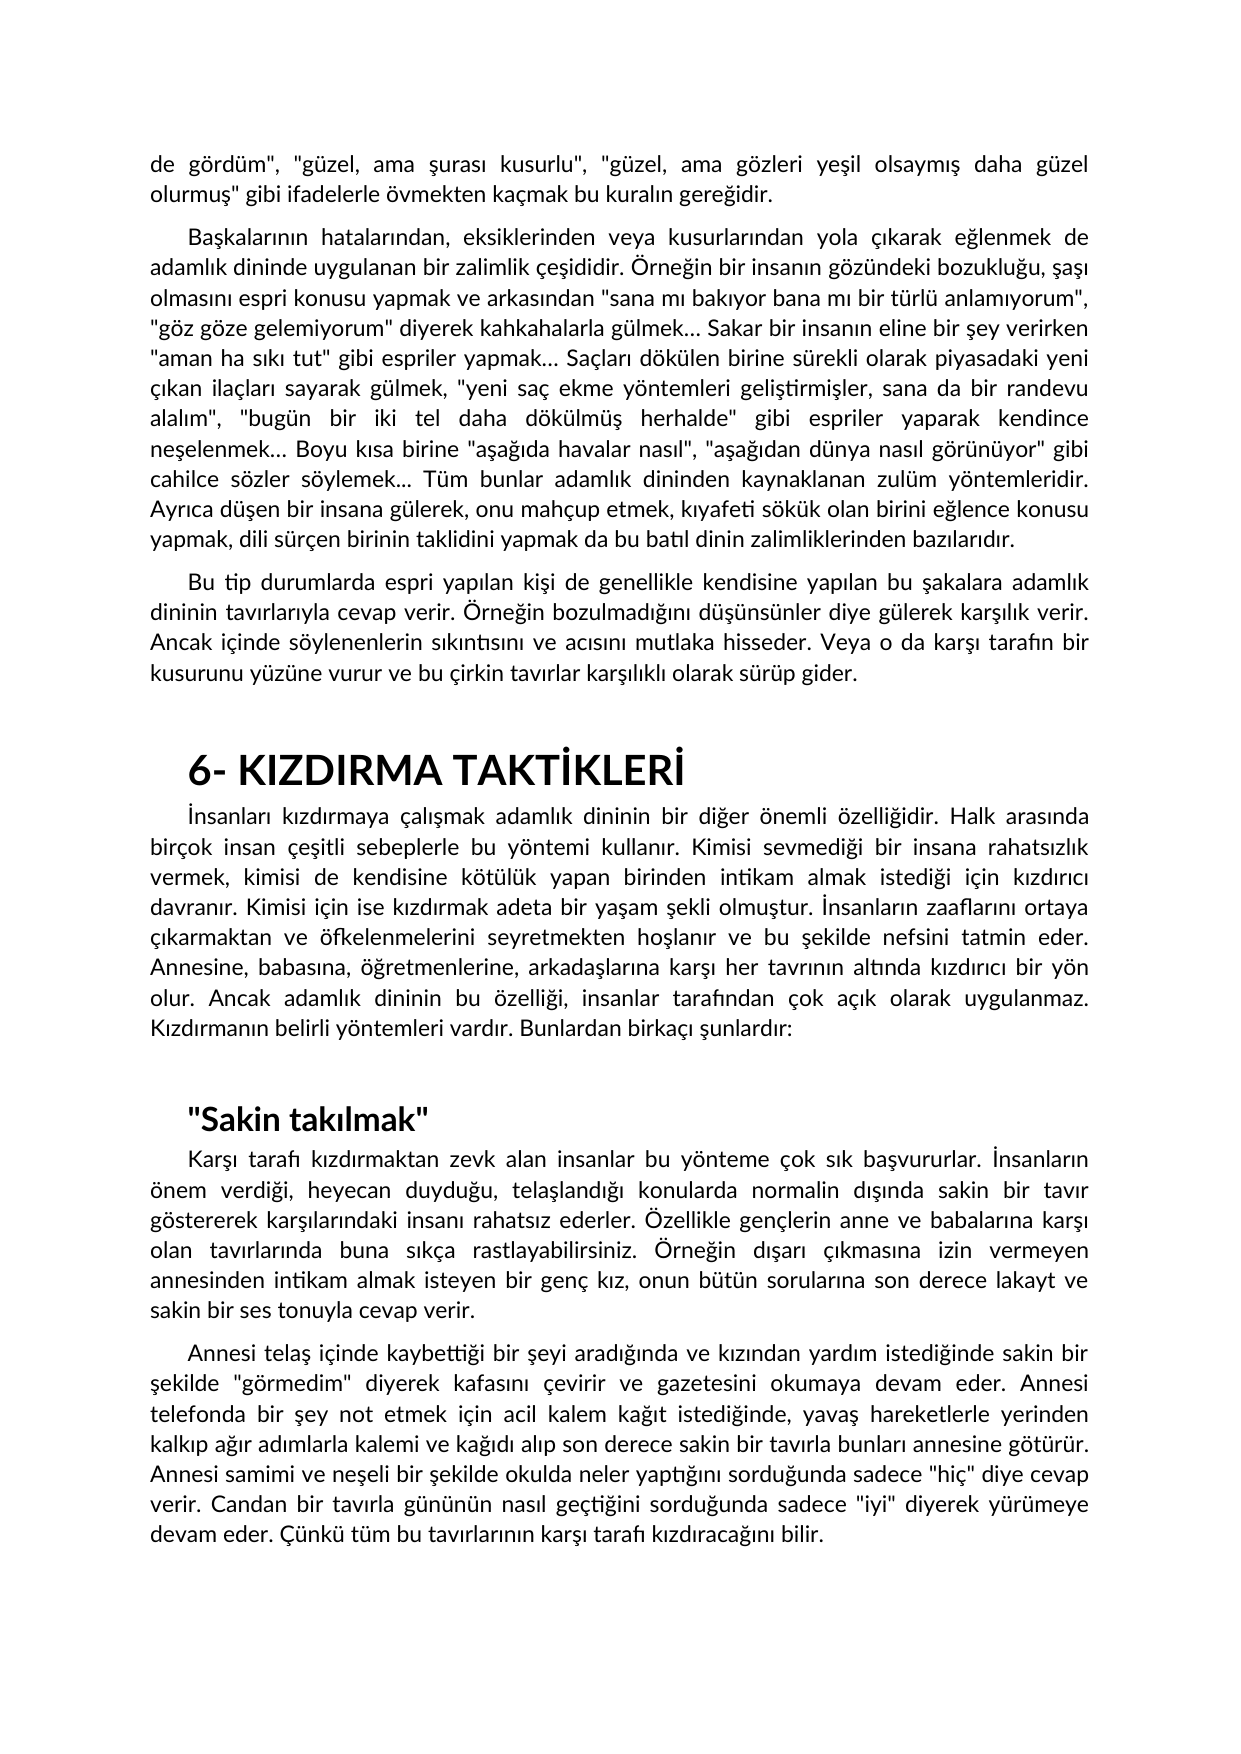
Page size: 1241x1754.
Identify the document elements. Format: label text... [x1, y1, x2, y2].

text İnsanları kızdırmaya çalışmak adamlık dininin bir diğer önemli özelliğidir. Halk arasında birçok insan çeşitli sebeplerle bu yöntemi kullanır. Kimisi sevmediği bir insana rahatsızlık vermek, kimisi de kendisine kötülük yapan birinden intikam almak istediği için kızdırıcı davranır. Kimisi için ise kızdırmak adeta bir yaşam şekli olmuştur. İnsanların zaaflarını ortaya çıkarmaktan ve öfkelenmelerini seyretmekten hoşlanır ve bu şekilde nefsini tatmin eder. Annesine, babasına, öğretmenlerine, arkadaşlarına karşı her tavrının altında kızdırıcı bir yön olur. Ancak adamlık dininin bu özelliği, insanlar tarafından çok açık olarak uygulanmaz. Kızdırmanın belirli yöntemleri vardır. Bunlardan birkaçı şunlardır: [150, 802, 1090, 1041]
text Karşı tarafı kızdırmaktan zevk alan insanlar bu yönteme çok sık başvururlar. İnsanların önem verdiği, heyecan duyduğu, telaşlandığı konularda normalin dışında sakin bir tavır göstererek karşılarındaki insanı rahatsız ederler. Özellikle gençlerin anne ve babalarına karşı olan tavırlarında buna sıkça rastlayabilirsiniz. Örneğin dışarı çıkmasına izin vermeyen annesinden intikam almak isteyen bir genç kız, onun bütün sorularına son derece lakayt ve sakin bir ses tonuyla cevap verir. [150, 1145, 1090, 1324]
text Başkalarının hatalarından, eksiklerinden veya kusurlarından yola çıkarak eğlenmek de adamlık dininde uygulanan bir zalimlik çeşididir. Örneğin bir insanın gözündeki bozukluğu, şaşı olmasını espri konusu yapmak ve arkasından "sana mı bakıyor bana mı bir türlü anlamıyorum", "göz göze gelemiyorum" diyerek kahkahalarla gülmek… Sakar bir insanın eline bir şey verirken "aman ha sıkı tut" gibi espriler yapmak… Saçları dökülen birine sürekli olarak piyasadaki yeni çıkan ilaçları sayarak gülmek, "yeni saç ekme yöntemleri geliştirmişler, sana da bir randevu alalım", "bugün bir iki tel daha dökülmüş herhalde" gibi espriler yaparak kendince neşelenmek… Boyu kısa birine "aşağıda havalar nasıl", "aşağıdan dünya nasıl görünüyor" gibi cahilce sözler söylemek... Tüm bunlar adamlık dininden kaynaklanan zulüm yöntemleridir. Ayrıca düşen bir insana gülerek, onu mahçup etmek, kıyafeti sökük olan birini eğlence konusu yapmak, dili sürçen birinin taklidini yapmak da bu batıl dinin zalimliklerinden bazılarıdır. [150, 223, 1090, 552]
subtitle 6- KIZDIRMA TAKTİKLERİ [187, 744, 1090, 794]
text Annesi telaş içinde kaybettiği bir şeyi aradığında ve kızından yardım istediğinde sakin bir şekilde "görmedim" diyerek kafasını çevirir ve gazetesini okumaya devam eder. Annesi telefonda bir şey not etmek için acil kalem kağıt istediğinde, yavaş hareketlerle yerinden kalkıp ağır adımlarla kalemi ve kağıdı alıp son derece sakin bir tavırla bunları annesine götürür. Annesi samimi ve neşeli bir şekilde okulda neler yaptığını sorduğunda sadece "hiç" diye cevap verir. Candan bir tavırla gününün nasıl geçtiğini sorduğunda sadece "iyi" diyerek yürümeye devam eder. Çünkü tüm bu tavırlarının karşı tarafı kızdıracağını bilir. [150, 1339, 1090, 1548]
text de gördüm", "güzel, ama şurası kusurlu", "güzel, ama gözleri yeşil olsaymış daha güzel olurmuş" gibi ifadelerle övmekten kaçmak bu kuralın gereğidir. [150, 150, 1090, 208]
text Bu tip durumlarda espri yapılan kişi de genellikle kendisine yapılan bu şakalara adamlık dininin tavırlarıyla cevap verir. Örneğin bozulmadığını düşünsünler diye gülerek karşılık verir. Ancak içinde söylenenlerin sıkıntısını ve acısını mutlaka hisseder. Veya o da karşı tarafın bir kusurunu yüzüne vurur ve bu çirkin tavırlar karşılıklı olarak sürüp gider. [150, 568, 1090, 686]
subtitle "Sakin takılmak" [187, 1099, 1090, 1139]
